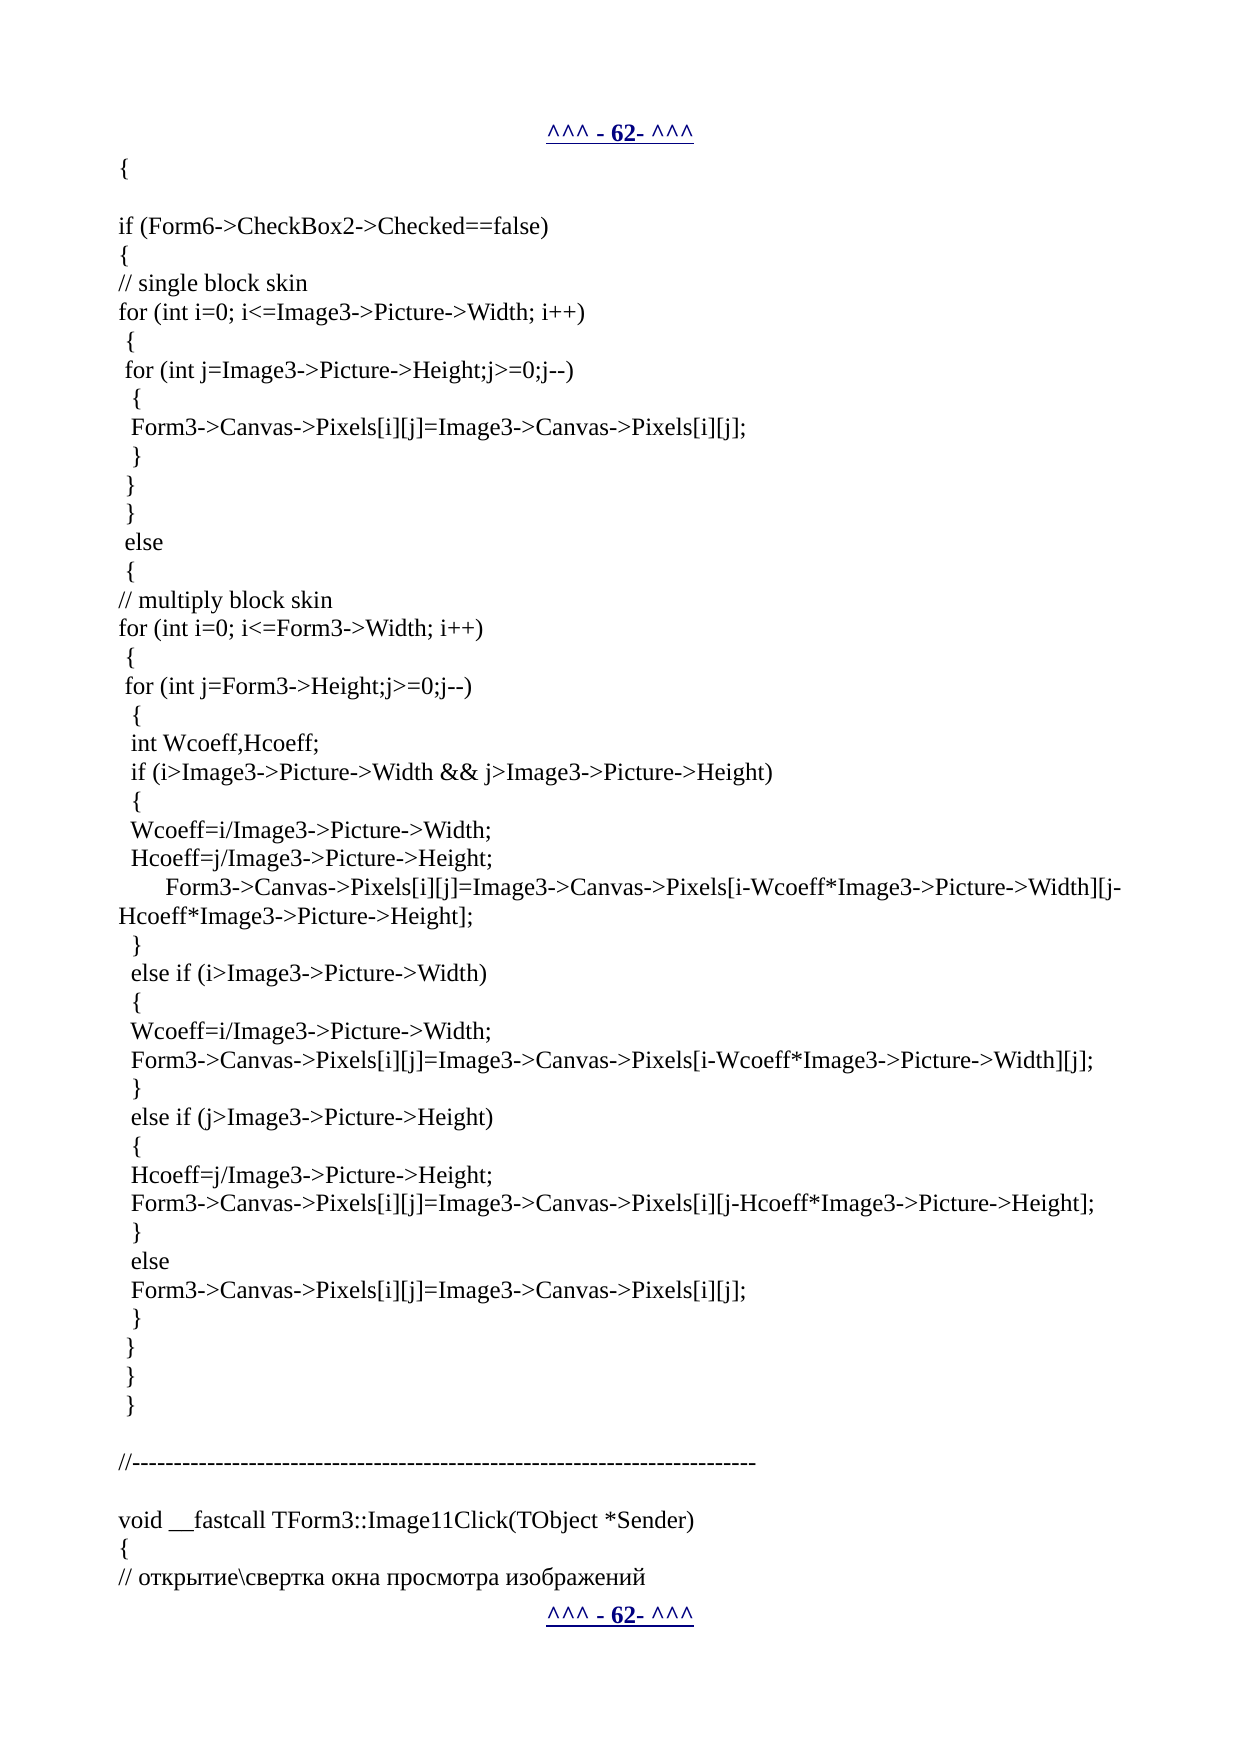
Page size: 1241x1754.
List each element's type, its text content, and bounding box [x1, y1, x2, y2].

text else [118, 527, 1122, 556]
text { [118, 1131, 1122, 1160]
text { [118, 383, 1122, 412]
text //--------------------------------------------------------------------------- [118, 1447, 1122, 1476]
text if (Form6->CheckBox2->Checked==false) [118, 211, 1122, 240]
text Hcoeff=j/Image3->Picture->Height; [118, 1160, 1122, 1188]
text { [118, 642, 1122, 671]
text { [118, 700, 1122, 728]
text Form3->Canvas->Pixels[i][j]=Image3->Canvas->Pixels[i][j]; [118, 1275, 1122, 1303]
text // multiply block skin [118, 585, 1122, 613]
text } [118, 470, 1122, 498]
text } [118, 1073, 1122, 1102]
text { [118, 556, 1122, 585]
text } [118, 1332, 1122, 1361]
text for (int j=Image3->Picture->Height;j>=0;j--) [118, 355, 1122, 383]
text else [118, 1246, 1122, 1275]
text for (int i=0; i<=Form3->Width; i++) [118, 613, 1122, 642]
text { [118, 786, 1122, 815]
text } [118, 1303, 1122, 1332]
text } [118, 498, 1122, 527]
text Form3->Canvas->Pixels[i][j]=Image3->Canvas->Pixels[i-Wcoeff*Image3->Picture->Width][j-Hcoeff*Image3->Picture->Height]; [118, 872, 1122, 930]
text { [118, 1533, 1122, 1562]
text Form3->Canvas->Pixels[i][j]=Image3->Canvas->Pixels[i-Wcoeff*Image3->Picture->Width][j]; [118, 1045, 1122, 1073]
text Wcoeff=i/Image3->Picture->Width; [118, 815, 1122, 843]
text } [118, 441, 1122, 470]
text else if (j>Image3->Picture->Height) [118, 1102, 1122, 1131]
text } [118, 1361, 1122, 1390]
text { [118, 240, 1122, 268]
text } [118, 1390, 1122, 1418]
text Wcoeff=i/Image3->Picture->Width; [118, 1016, 1122, 1045]
text // single block skin [118, 268, 1122, 297]
text for (int i=0; i<=Image3->Picture->Width; i++) [118, 297, 1122, 326]
text { [118, 153, 1122, 182]
text for (int j=Form3->Height;j>=0;j--) [118, 671, 1122, 700]
text if (i>Image3->Picture->Width && j>Image3->Picture->Height) [118, 757, 1122, 786]
text Form3->Canvas->Pixels[i][j]=Image3->Canvas->Pixels[i][j-Hcoeff*Image3->Picture->Height]; [118, 1188, 1122, 1217]
text } [118, 930, 1122, 958]
text int Wcoeff,Hcoeff; [118, 728, 1122, 757]
text void __fastcall TForm3::Image11Click(TObject *Sender) [118, 1505, 1122, 1533]
text Hcoeff=j/Image3->Picture->Height; [118, 843, 1122, 872]
text { [118, 326, 1122, 355]
text else if (i>Image3->Picture->Width) [118, 958, 1122, 987]
text Form3->Canvas->Pixels[i][j]=Image3->Canvas->Pixels[i][j]; [118, 412, 1122, 441]
text { [118, 987, 1122, 1016]
text // открытие\свертка окна просмотра изображений [118, 1562, 1122, 1591]
text } [118, 1217, 1122, 1246]
